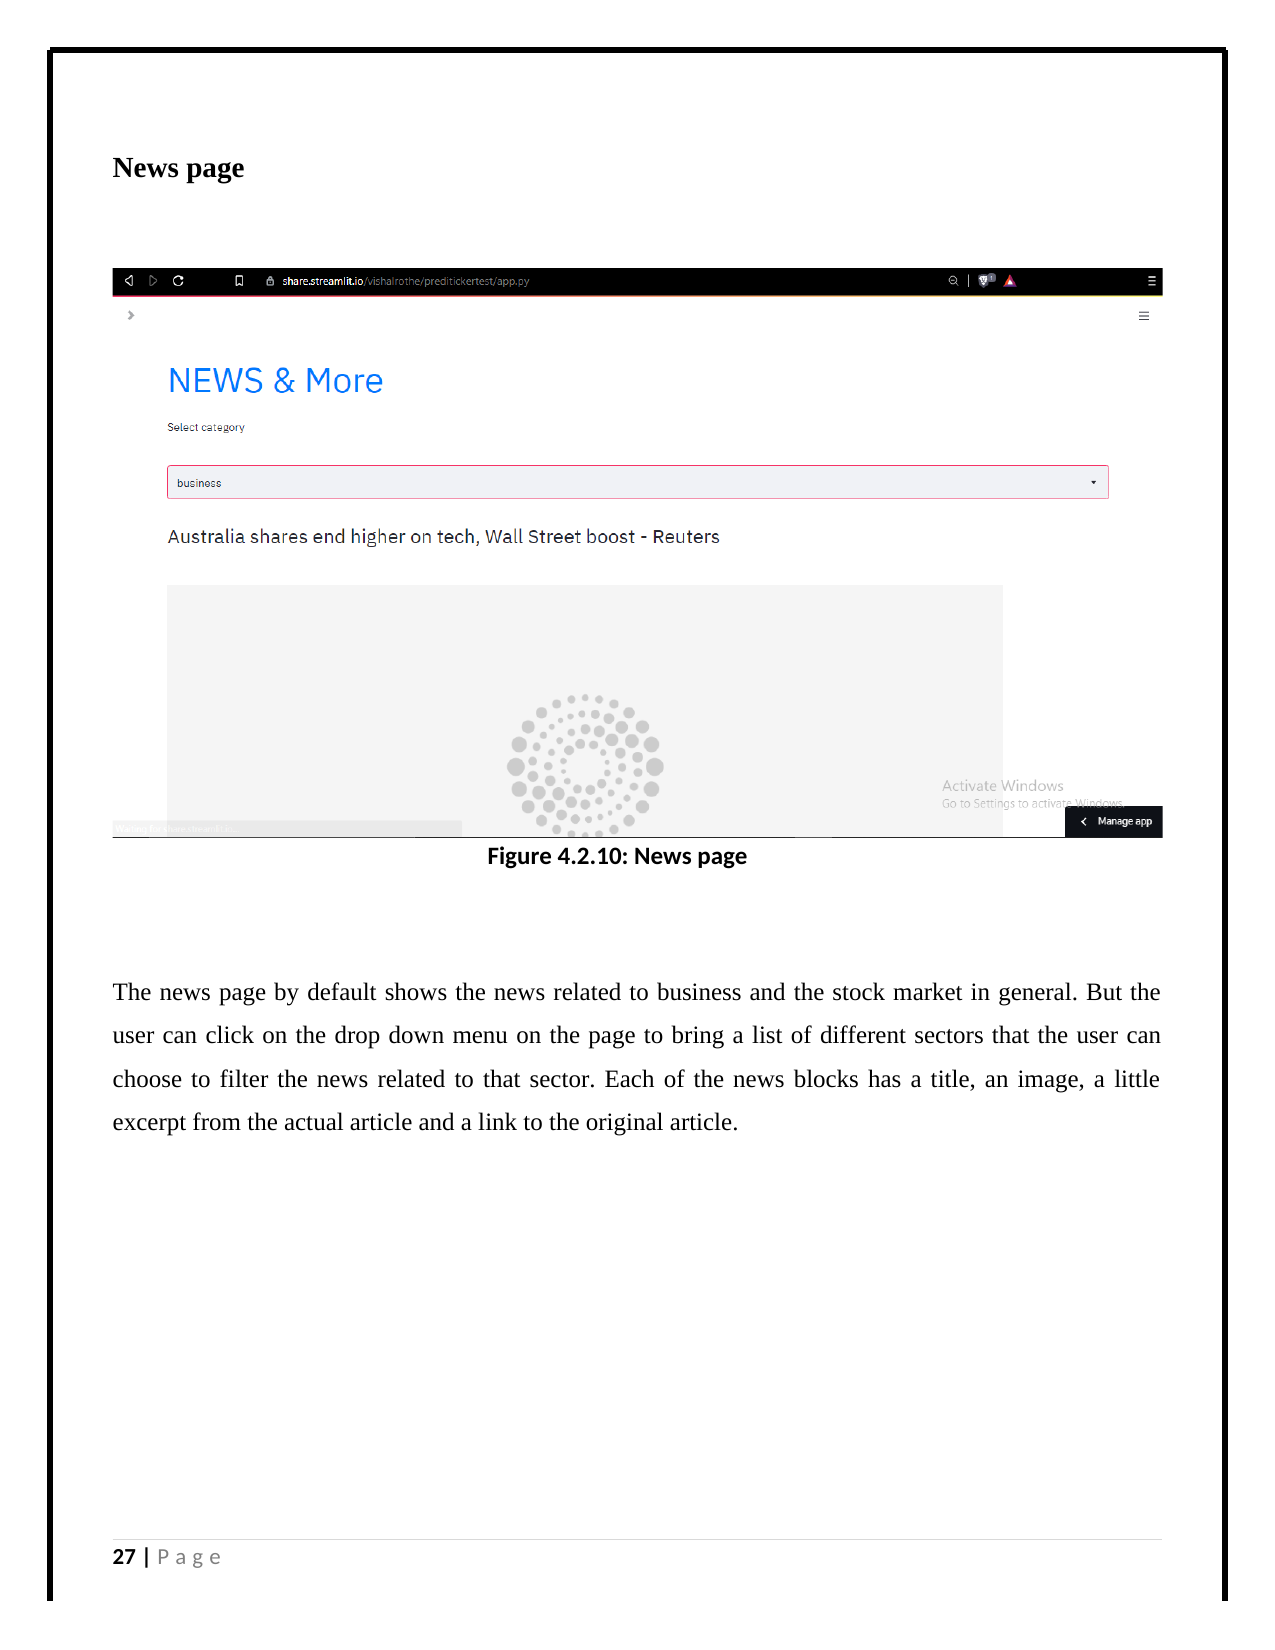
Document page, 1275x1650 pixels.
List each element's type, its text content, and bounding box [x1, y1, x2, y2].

text News page [112, 151, 1162, 184]
text Figure 4.2.10: News page [112, 838, 1163, 871]
text The news page by default shows the news related to business and the stock market in general. But the user can click on the drop down menu on the page to bring a list of different sectors that the user can choose to filter the news related to that sector. Each of the news blocks has a title, an image, a little excerpt from the actual article and a link to the original article. [112, 977, 1162, 1136]
picture [112, 268, 1163, 838]
